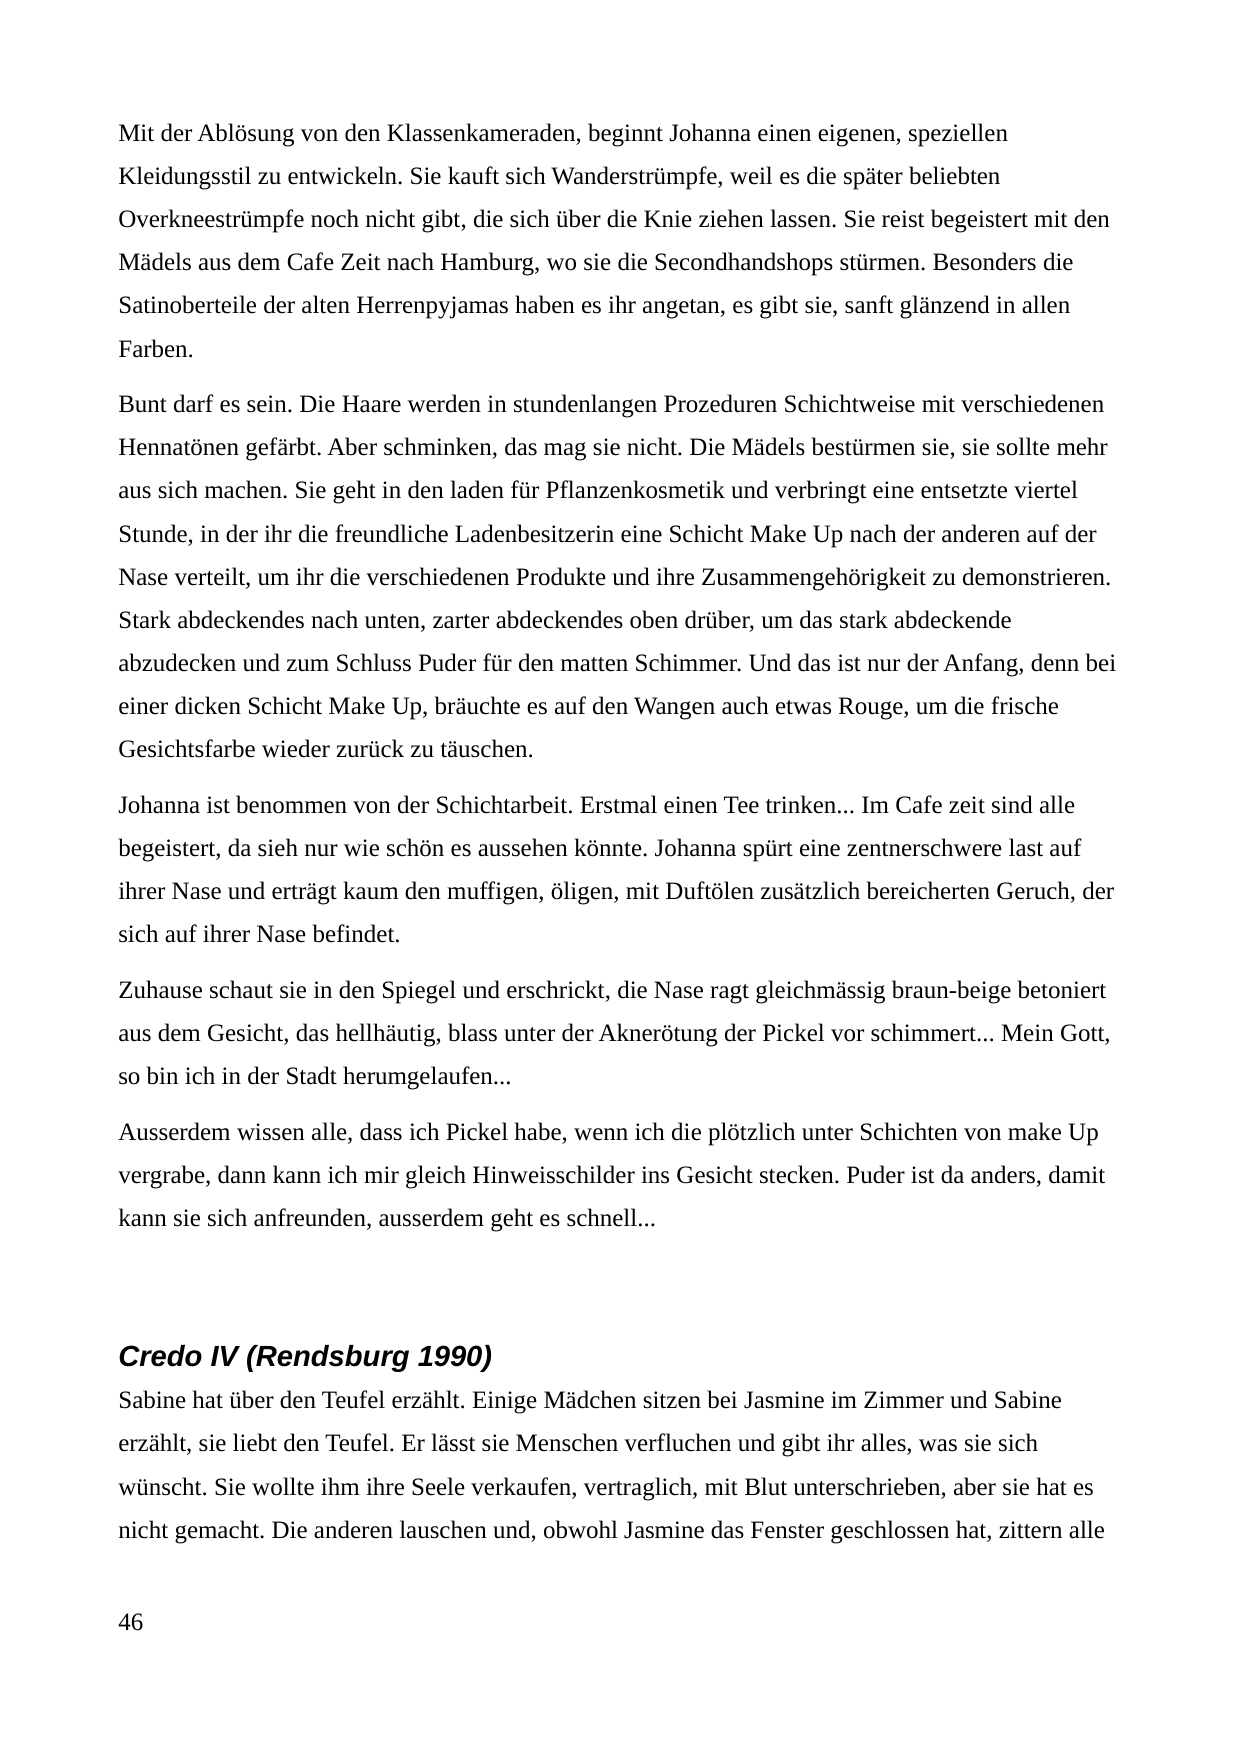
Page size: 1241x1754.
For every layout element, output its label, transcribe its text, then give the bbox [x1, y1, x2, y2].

text Johanna ist benommen von der Schichtarbeit. Erstmal einen Tee trinken... Im Cafe zeit sind alle begeistert, da sieh nur wie schön es aussehen könnte. Johanna spürt eine zentnerschwere last auf ihrer Nase und erträgt kaum den muffigen, öligen, mit Duftölen zusätzlich bereicherten Geruch, der sich auf ihrer Nase befindet. [118, 790, 1122, 948]
text Sabine hat über den Teufel erzählt. Einige Mädchen sitzen bei Jasmine im Zimmer und Sabine erzählt, sie liebt den Teufel. Er lässt sie Menschen verfluchen und gibt ihr alles, was sie sich wünscht. Sie wollte ihm ihre Seele verkaufen, vertraglich, mit Blut unterschrieben, aber sie hat es nicht gemacht. Die anderen lauschen und, obwohl Jasmine das Fenster geschlossen hat, zittern alle [118, 1385, 1122, 1543]
text Bunt darf es sein. Die Haare werden in stundenlangen Prozeduren Schichtweise mit verschiedenen Hennatönen gefärbt. Aber schminken, das mag sie nicht. Die Mädels bestürmen sie, sie sollte mehr aus sich machen. Sie geht in den laden für Pflanzenkosmetik und verbringt eine entsetzte viertel Stunde, in der ihr die freundliche Ladenbesitzerin eine Schicht Make Up nach der anderen auf der Nase verteilt, um ihr die verschiedenen Produkte und ihre Zusammengehörigkeit zu demonstrieren. Stark abdeckendes nach unten, zarter abdeckendes oben drüber, um das stark abdeckende abzudecken und zum Schluss Puder für den matten Schimmer. Und das ist nur der Anfang, denn bei einer dicken Schicht Make Up, bräuchte es auf den Wangen auch etwas Rouge, um die frische Gesichtsfarbe wieder zurück zu täuschen. [118, 389, 1122, 763]
text Mit der Ablösung von den Klassenkameraden, beginnt Johanna einen eigenen, speziellen Kleidungsstil zu entwickeln. Sie kauft sich Wanderstrümpfe, weil es die später beliebten Overkneestrümpfe noch nicht gibt, die sich über die Knie ziehen lassen. Sie reist begeistert mit den Mädels aus dem Cafe Zeit nach Hamburg, wo sie die Secondhandshops stürmen. Besonders die Satinoberteile der alten Herrenpyjamas haben es ihr angetan, es gibt sie, sanft glänzend in allen Farben. [118, 118, 1122, 362]
text Ausserdem wissen alle, dass ich Pickel habe, wenn ich die plötzlich unter Schichten von make Up vergrabe, dann kann ich mir gleich Hinweisschilder ins Gesicht stecken. Puder ist da anders, damit kann sie sich anfreunden, ausserdem geht es schnell... [118, 1117, 1122, 1232]
text Zuhause schaut sie in den Spiegel und erschrickt, die Nase ragt gleichmässig braun-beige betoniert aus dem Gesicht, das hellhäutig, blass unter der Aknerötung der Pickel vor schimmert... Mein Gott, so bin ich in der Stadt herumgelaufen... [118, 975, 1122, 1090]
subtitle Credo IV (Rendsburg 1990) [118, 1339, 1122, 1373]
